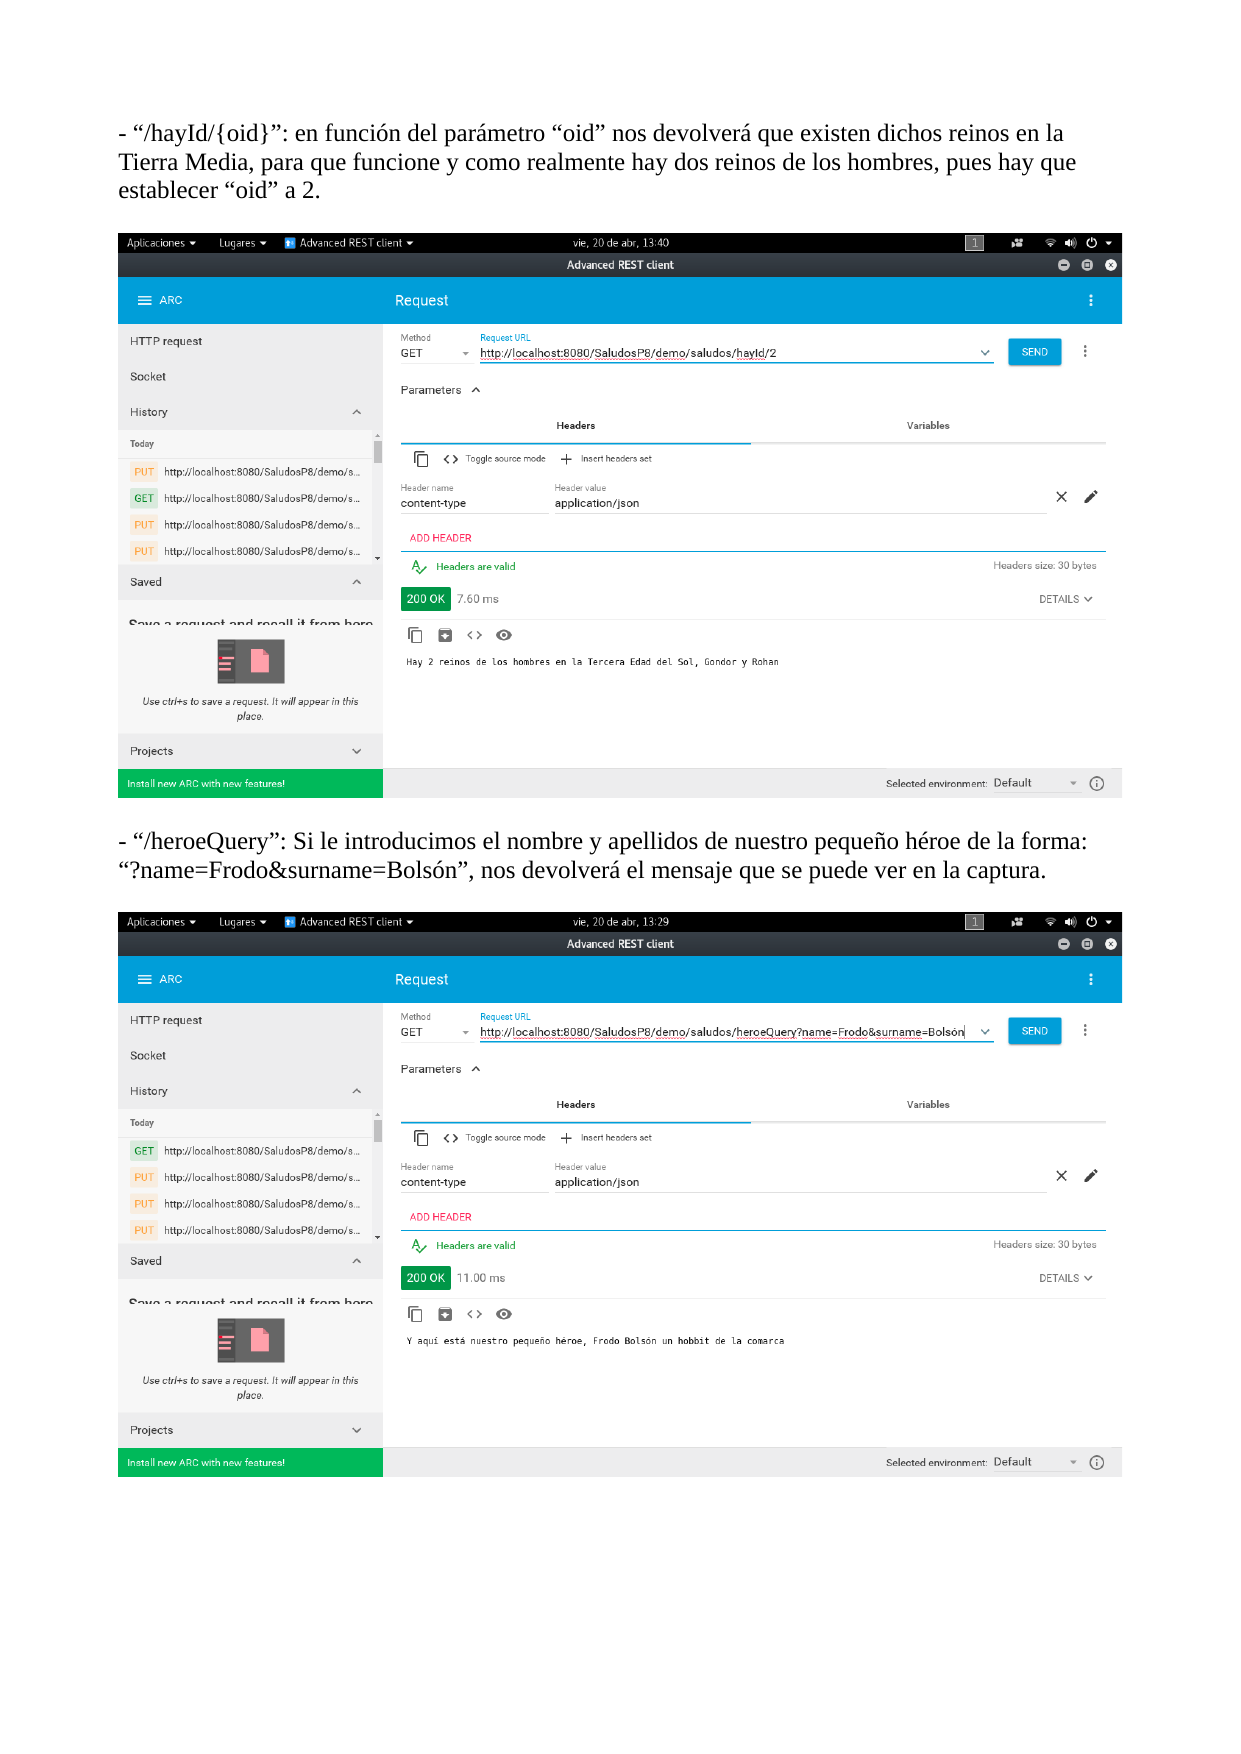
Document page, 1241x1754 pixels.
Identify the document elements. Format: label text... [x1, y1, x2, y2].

picture [118, 1004, 1123, 1477]
picture [118, 233, 1123, 276]
text “?name=Frodo&surname=Bolsón”, nos devolverá el mensaje que se puede ver en la captura. [118, 855, 1122, 884]
text - “/heroeQuery”: Si le introducimos el nombre y apellidos de nuestro pequeño héroe de la forma: [118, 826, 1122, 855]
picture [118, 912, 1123, 955]
picture [118, 325, 1123, 798]
text - “/hayId/{oid}”: en función del parámetro “oid” nos devolverá que existen dichos reinos en la Tierra Media, para que funcione y como realmente hay dos reinos de los hombres, pues hay que establecer “oid” a 2. [118, 118, 1122, 204]
